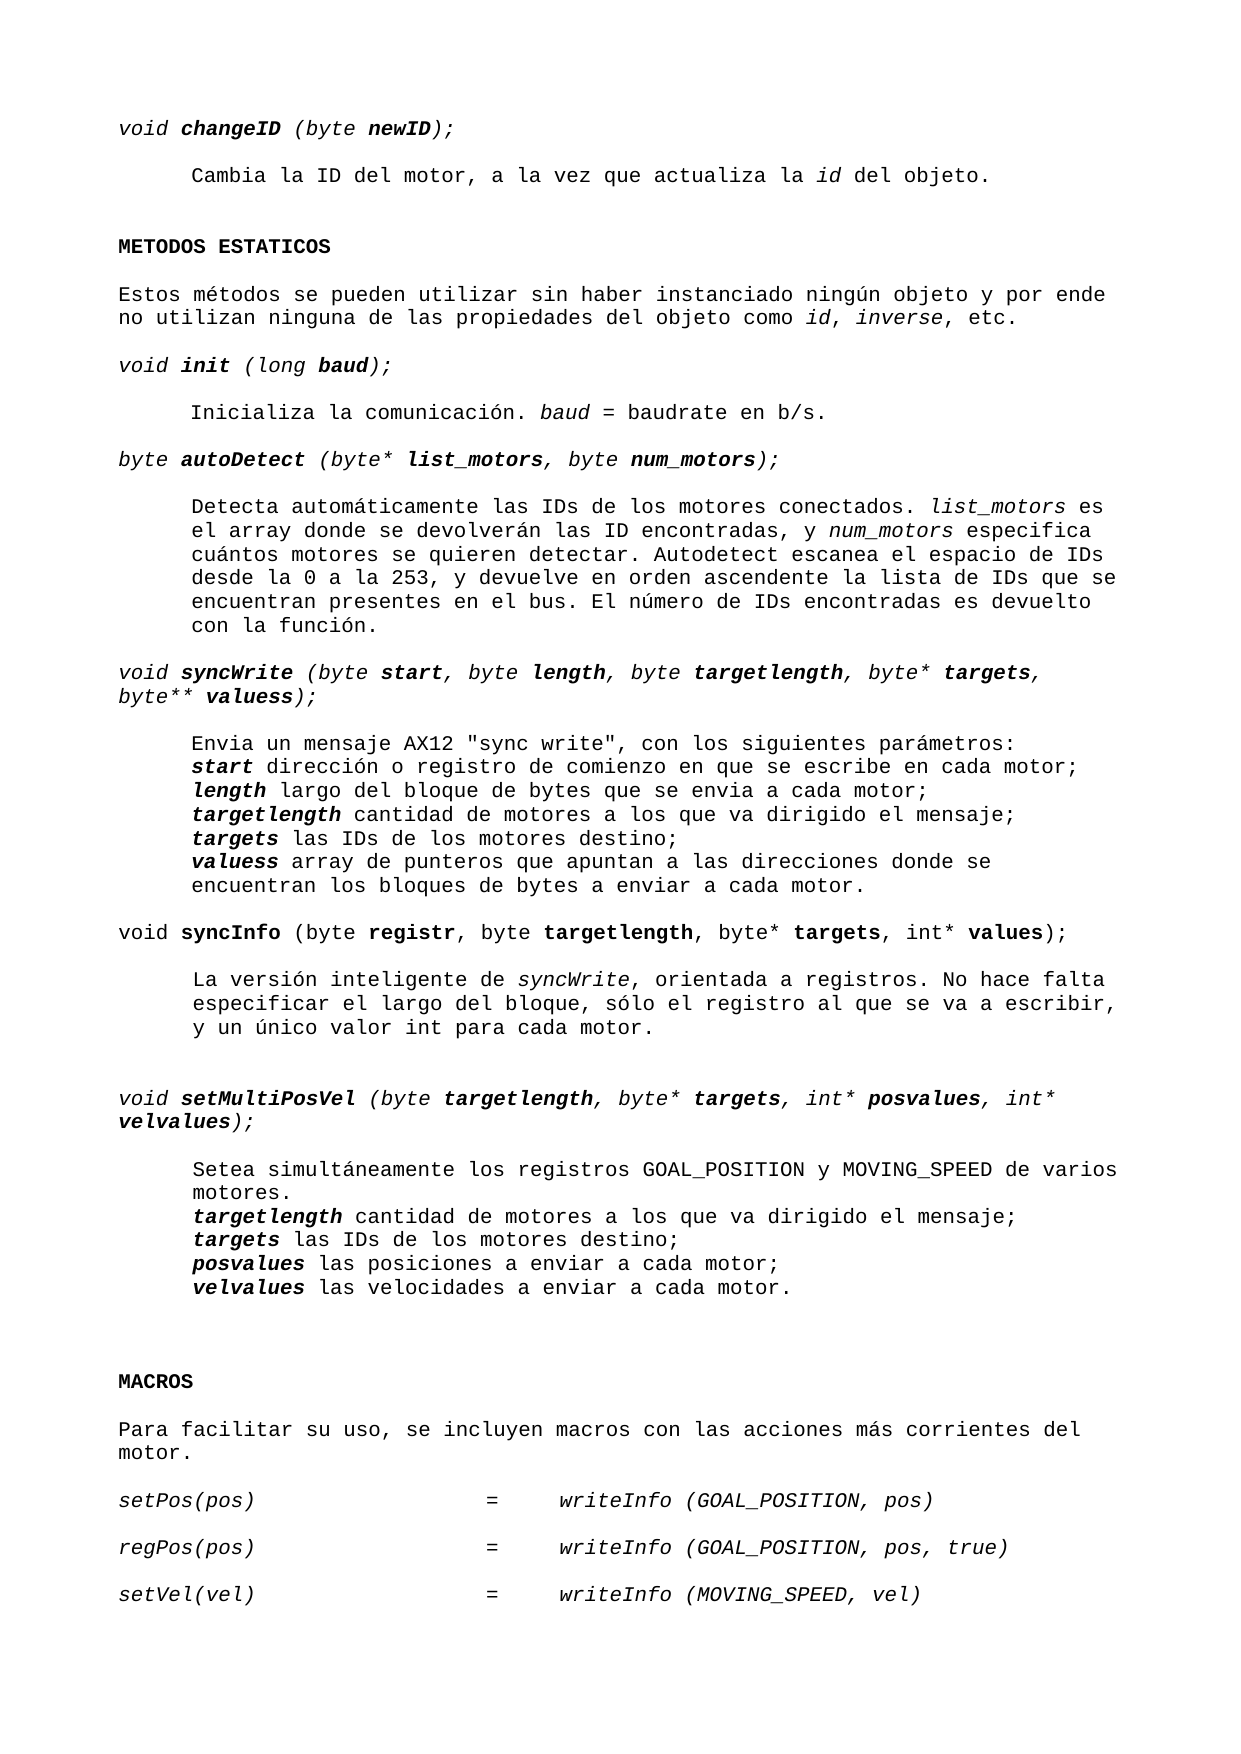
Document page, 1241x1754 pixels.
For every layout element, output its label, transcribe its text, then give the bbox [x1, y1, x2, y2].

text length largo del bloque de bytes que se envia a cada motor; [191, 780, 1122, 804]
text start dirección o registro de comienzo en que se escribe en cada motor; [191, 757, 1122, 780]
text Para facilitar su uso, se incluyen macros con las acciones más corrientes del motor. [118, 1419, 1122, 1466]
text void init (long baud); [118, 354, 1122, 378]
text Envia un mensaje AX12 "sync write", con los siguientes parámetros: [191, 733, 1122, 757]
text targetlength cantidad de motores a los que va dirigido el mensaje; [192, 1206, 1122, 1229]
text setPos(pos) = writeInfo (GOAL_POSITION, pos) [118, 1489, 1122, 1513]
text MACROS [118, 1371, 1122, 1395]
text posvalues las posiciones a enviar a cada motor; [192, 1253, 1122, 1277]
text void syncInfo (byte registr, byte targetlength, byte* targets, int* values); [118, 922, 1122, 946]
text byte autoDetect (byte* list_motors, byte num_motors); [118, 449, 1122, 473]
text Inicializa la comunicación. baud = baudrate en b/s. [190, 402, 1122, 426]
text targetlength cantidad de motores a los que va dirigido el mensaje; [191, 804, 1122, 827]
text La versión inteligente de syncWrite, orientada a registros. No hace falta especificar el largo del bloque, sólo el registro al que se va a escribir, y un único valor int para cada motor. [192, 969, 1122, 1040]
text void syncWrite (byte start, byte length, byte targetlength, byte* targets, byte** valuess); [118, 662, 1122, 709]
text Setea simultáneamente los registros GOAL_POSITION y MOVING_SPEED de varios motores. [192, 1158, 1122, 1206]
text void setMultiPosVel (byte targetlength, byte* targets, int* posvalues, int* velvalues); [118, 1088, 1122, 1135]
text targets las IDs de los motores destino; [192, 1229, 1122, 1253]
text setVel(vel) = writeInfo (MOVING_SPEED, vel) [118, 1584, 1122, 1608]
text METODOS ESTATICOS [118, 236, 1122, 260]
text targets las IDs de los motores destino; [191, 827, 1122, 851]
text Detecta automáticamente las IDs de los motores conectados. list_motors es el array donde se devolverán las ID encontradas, y num_motors especifica cuántos motores se quieren detectar. Autodetect escanea el espacio de IDs desde la 0 a la 253, y devuelve en orden ascendente la lista de IDs que se encuentran presentes en el bus. El número de IDs encontradas es devuelto con la función. [191, 496, 1122, 638]
text Estos métodos se pueden utilizar sin haber instanciado ningún objeto y por ende no utilizan ninguna de las propiedades del objeto como id, inverse, etc. [118, 284, 1122, 331]
text valuess array de punteros que apuntan a las direcciones donde se encuentran los bloques de bytes a enviar a cada motor. [191, 851, 1122, 898]
text regPos(pos) = writeInfo (GOAL_POSITION, pos, true) [118, 1537, 1122, 1561]
text velvalues las velocidades a enviar a cada motor. [192, 1277, 1122, 1300]
text void changeID (byte newID); [118, 118, 1122, 142]
text Cambia la ID del motor, a la vez que actualiza la id del objeto. [191, 165, 1122, 189]
